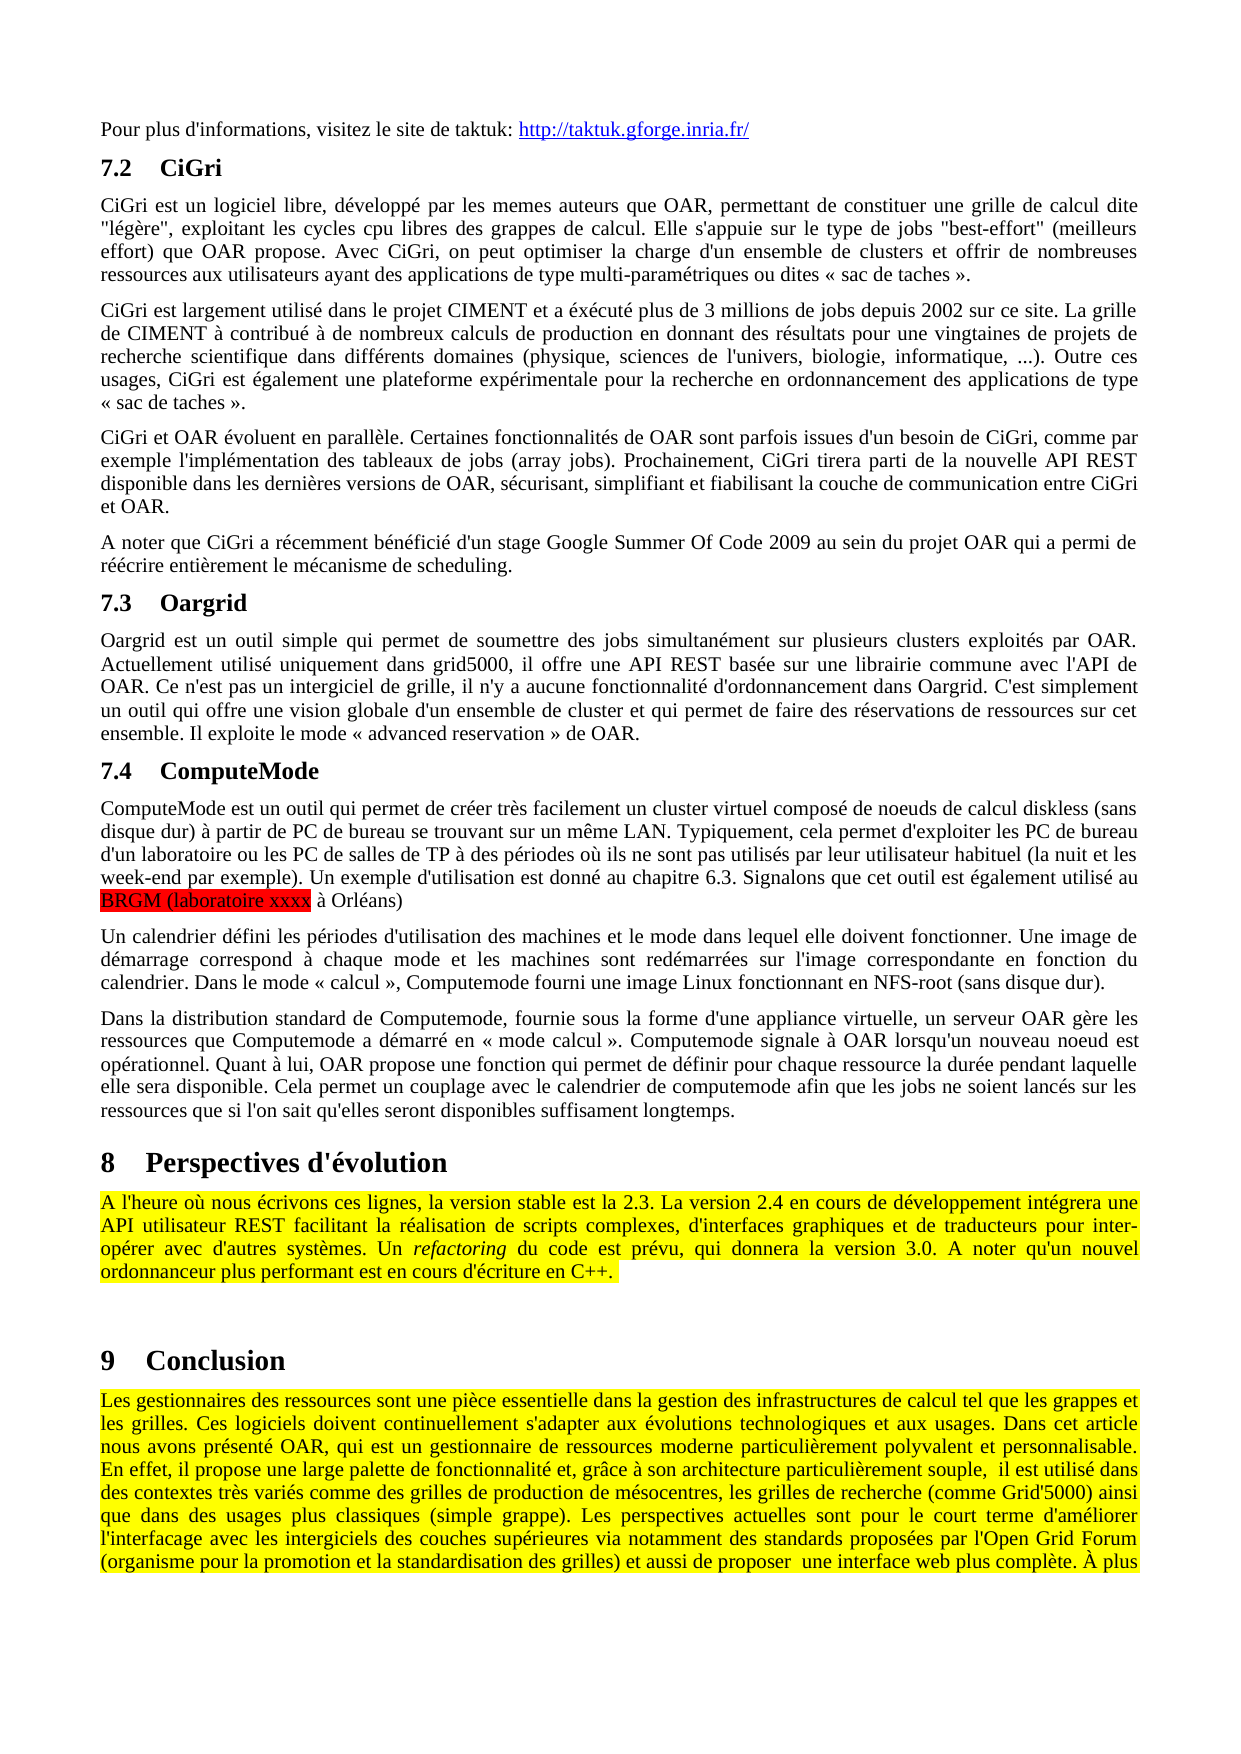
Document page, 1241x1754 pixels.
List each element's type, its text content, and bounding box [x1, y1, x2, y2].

text CiGri est largement utilisé dans le projet CIMENT et a éxécuté plus de 3 millions de jobs depuis 2002 sur ce site. La grille de CIMENT à contribué à de nombreux calculs de production en donnant des résultats pour une vingtaines de projets de recherche scientifique dans différents domaines (physique, sciences de l'univers, biologie, informatique, ...). Outre ces usages, CiGri est également une plateforme expérimentale pour la recherche en ordonnancement des applications de type « sac de taches ». [100, 298, 1140, 413]
text A noter que CiGri a récemment bénéficié d'un stage Google Summer Of Code 2009 au sein du projet OAR qui a permi de réécrire entièrement le mécanisme de scheduling. [100, 531, 1140, 577]
text ComputeMode est un outil qui permet de créer très facilement un cluster virtuel composé de noeuds de calcul diskless (sans disque dur) à partir de PC de bureau se trouvant sur un même LAN. Typiquement, cela permet d'exploiter les PC de bureau d'un laboratoire ou les PC de salles de TP à des périodes où ils ne sont pas utilisés par leur utilisateur habituel (la nuit et les week-end par exemple). Un exemple d'utilisation est donné au chapitre 6.3. Signalons que cet outil est également utilisé au BRGM (laboratoire xxxx à Orléans) [100, 797, 1140, 912]
text CiGri est un logiciel libre, développé par les memes auteurs que OAR, permettant de constituer une grille de calcul dite "légère", exploitant les cycles cpu libres des grappes de calcul. Elle s'appuie sur le type de jobs "best-effort" (meilleurs effort) que OAR propose. Avec CiGri, on peut optimiser la charge d'un ensemble de clusters et offrir de nombreuses ressources aux utilisateurs ayant des applications de type multi-paramétriques ou dites « sac de taches ». [100, 194, 1140, 286]
text Un calendrier défini les périodes d'utilisation des machines et le mode dans lequel elle doivent fonctionner. Une image de démarrage correspond à chaque mode et les machines sont redémarrées sur l'image correspondante en fonction du calendrier. Dans le mode « calcul », Computemode fourni une image Linux fonctionnant en NFS-root (sans disque dur). [100, 925, 1140, 994]
subtitle Perspectives d'évolution [100, 1146, 1140, 1179]
subtitle Conclusion [100, 1344, 1140, 1376]
text CiGri et OAR évoluent en parallèle. Certaines fonctionnalités de OAR sont parfois issues d'un besoin de CiGri, comme par exemple l'implémentation des tableaux de jobs (array jobs). Prochainement, CiGri tirera parti de la nouvelle API REST disponible dans les dernières versions de OAR, sécurisant, simplifiant et fiabilisant la couche de communication entre CiGri et OAR. [100, 426, 1140, 518]
text A l'heure où nous écrivons ces lignes, la version stable est la 2.3. La version 2.4 en cours de développement intégrera une API utilisateur REST facilitant la réalisation de scripts complexes, d'interfaces graphiques et de traducteurs pour inter-opérer avec d'autres systèmes. Un refactoring du code est prévu, qui donnera la version 3.0. A noter qu'un nouvel ordonnanceur plus performant est en cours d'écriture en C++. [100, 1191, 1140, 1283]
subtitle ComputeMode [100, 757, 1140, 785]
subtitle Oargrid [100, 589, 1140, 617]
text Les gestionnaires des ressources sont une pièce essentielle dans la gestion des infrastructures de calcul tel que les grappes et les grilles. Ces logiciels doivent continuellement s'adapter aux évolutions technologiques et aux usages. Dans cet article nous avons présenté OAR, qui est un gestionnaire de ressources moderne particulièrement polyvalent et personnalisable. En effet, il propose une large palette de fonctionnalité et, grâce à son architecture particulièrement souple, il est utilisé dans des contextes très variés comme des grilles de production de mésocentres, les grilles de recherche (comme Grid'5000) ainsi que dans des usages plus classiques (simple grappe). Les perspectives actuelles sont pour le court terme d'améliorer l'interfacage avec les intergiciels des couches supérieures via notamment des standards proposées par l'Open Grid Forum (organisme pour la promotion et la standardisation des grilles) et aussi de proposer une interface web plus complète. À plus [100, 1389, 1140, 1573]
text Dans la distribution standard de Computemode, fournie sous la forme d'une appliance virtuelle, un serveur OAR gère les ressources que Computemode a démarré en « mode calcul ». Computemode signale à OAR lorsqu'un nouveau noeud est opérationnel. Quant à lui, OAR propose une fonction qui permet de définir pour chaque ressource la durée pendant laquelle elle sera disponible. Cela permet un couplage avec le calendrier de computemode afin que les jobs ne soient lancés sur les ressources que si l'on sait qu'elles seront disponibles suffisament longtemps. [100, 1006, 1140, 1121]
text Oargrid est un outil simple qui permet de soumettre des jobs simultanément sur plusieurs clusters exploités par OAR. Actuellement utilisé uniquement dans grid5000, il offre une API REST basée sur une librairie commune avec l'API de OAR. Ce n'est pas un intergiciel de grille, il n'y a aucune fonctionnalité d'ordonnancement dans Oargrid. C'est simplement un outil qui offre une vision globale d'un ensemble de cluster et qui permet de faire des réservations de ressources sur cet ensemble. Il exploite le mode « advanced reservation » de OAR. [100, 629, 1140, 744]
text Pour plus d'informations, visitez le site de taktuk: http://taktuk.gforge.inria.fr/ [100, 118, 1140, 141]
subtitle CiGri [100, 154, 1140, 181]
